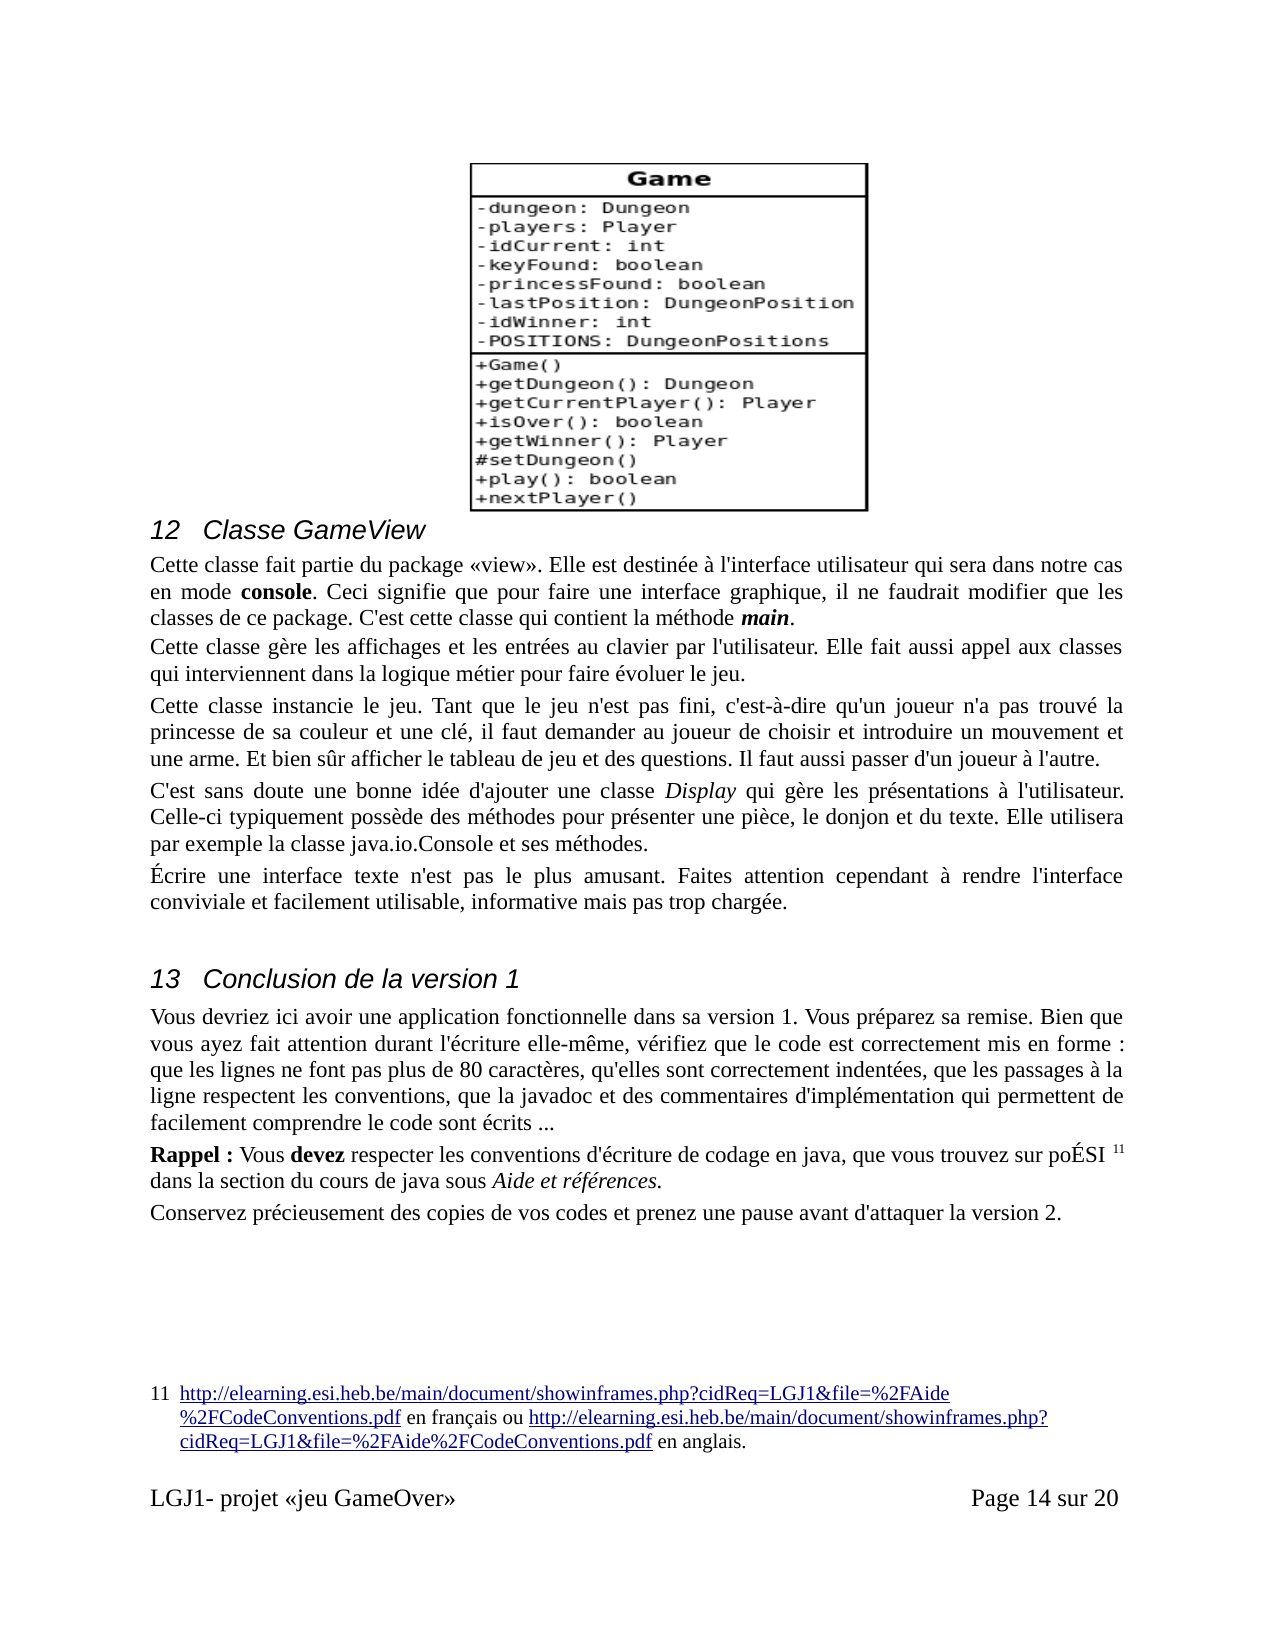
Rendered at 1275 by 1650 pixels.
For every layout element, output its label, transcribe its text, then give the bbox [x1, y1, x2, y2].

text Vous devriez ici avoir une application fonctionnelle dans sa version 1. Vous préparez sa remise. Bien que vous ayez fait attention durant l'écriture elle-même, vérifiez que le code est correctement mis en forme : que les lignes ne font pas plus de 80 caractères, qu'elles sont correctement indentées, que les passages à la ligne respectent les conventions, que la javadoc et des commentaires d'implémentation qui permettent de facilement comprendre le code sont écrits ... [150, 1003, 1125, 1135]
text C'est sans doute une bonne idée d'ajouter une classe Display qui gère les présentations à l'utilisateur. Celle-ci typiquement possède des méthodes pour présenter une pièce, le donjon et du texte. Elle utilisera par exemple la classe java.io.Console et ses méthodes. [150, 777, 1125, 856]
text Écrire une interface texte n'est pas le plus amusant. Faites attention cependant à rendre l'interface conviviale et facilement utilisable, informative mais pas trop chargée. [150, 862, 1125, 914]
text http://elearning.esi.heb.be/main/document/showinframes.php?cidReq=LGJ1&file=%2FAide%2FCodeConventions.pdf en français ou http://elearning.esi.heb.be/main/document/showinframes.php?cidReq=LGJ1&file=%2FAide%2FCodeConventions.pdf en anglais. [150, 1381, 1125, 1453]
text Rappel : Vous devez respecter les conventions d'écriture de codage en java, que vous trouvez sur poÉSI dans la section du cours de java sous Aide et références. [150, 1141, 1125, 1193]
text Conservez précieusement des copies de vos codes et prenez une pause avant d'attaquer la version 2. [150, 1199, 1125, 1226]
text Cette classe gère les affichages et les entrées au clavier par l'utilisateur. Elle fait aussi appel aux classes qui interviennent dans la logique métier pour faire évoluer le jeu. [150, 633, 1125, 686]
subtitle Conclusion de la version 1 [150, 963, 1125, 994]
text Cette classe fait partie du package «view». Elle est destinée à l'interface utilisateur qui sera dans notre cas en mode console. Ceci signifie que pour faire une interface graphique, il ne faudrait modifier que les classes de ce package. C'est cette classe qui contient la méthode main. [150, 551, 1125, 631]
picture [469, 163, 872, 514]
text Cette classe instancie le jeu. Tant que le jeu n'est pas fini, c'est-à-dire qu'un joueur n'a pas trouvé la princesse de sa couleur et une clé, il faut demander au joueur de choisir et introduire un mouvement et une arme. Et bien sûr afficher le tableau de jeu et des questions. Il faut aussi passer d'un joueur à l'autre. [150, 692, 1125, 771]
subtitle Classe GameView [150, 150, 1125, 545]
